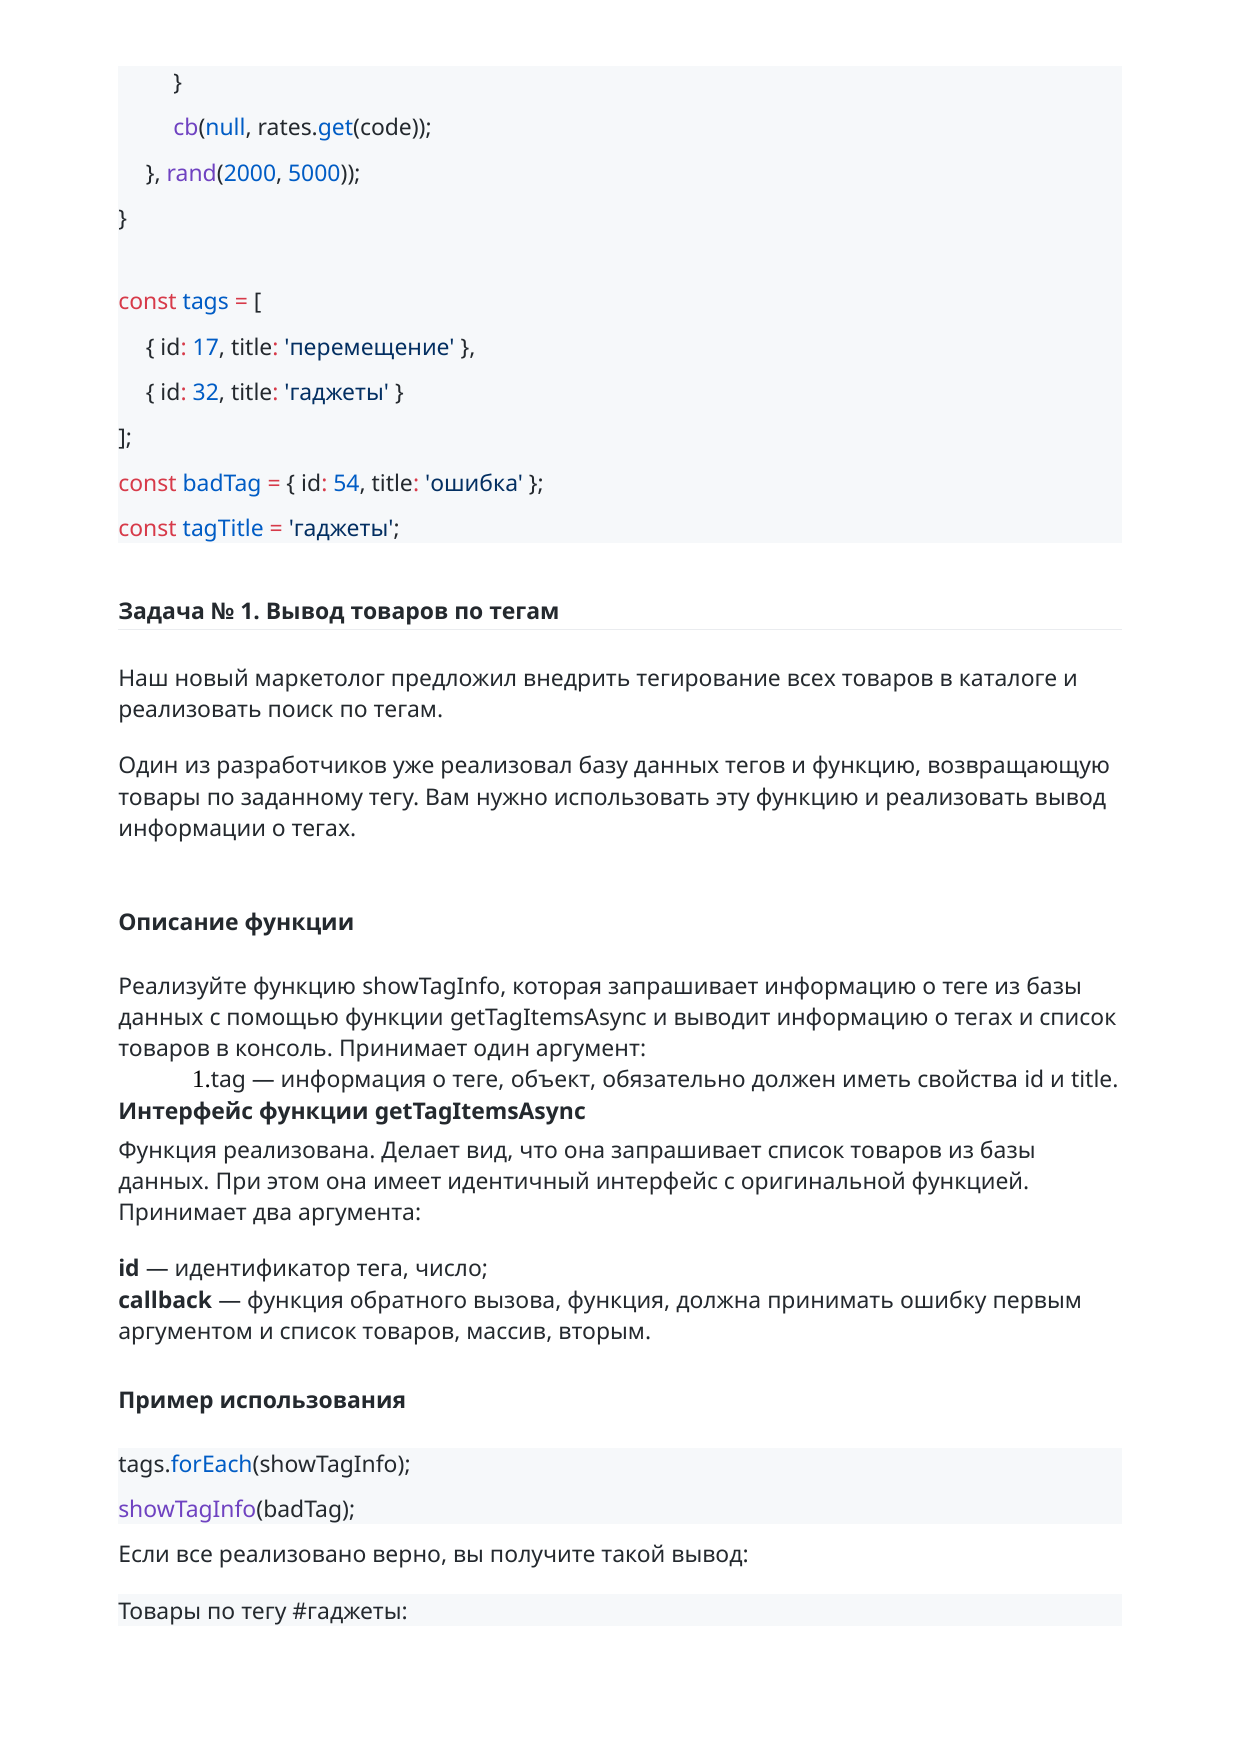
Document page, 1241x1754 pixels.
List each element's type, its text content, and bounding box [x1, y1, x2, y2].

text Функция реализована. Делает вид, что она запрашивает список товаров из базы данных. При этом она имеет идентичный интерфейс с оригинальной функцией. Принимает два аргумента: [118, 1134, 1122, 1227]
text const badTag = { id: 54, title: 'ошибка' }; [118, 467, 1122, 498]
list tag — информация о теге, объект, обязательно должен иметь свойства id и title. [118, 1063, 1122, 1094]
text Наш новый маркетолог предложил внедрить тегирование всех товаров в каталоге и реализовать поиск по тегам. [118, 662, 1122, 724]
text showTagInfo(badTag); [118, 1493, 1122, 1524]
text Если все реализовано верно, вы получите такой вывод: [118, 1538, 1122, 1569]
text tags.forEach(showTagInfo); [118, 1448, 1122, 1479]
subtitle Пример использования [118, 1384, 1122, 1415]
text { id: 17, title: 'перемещение' }, [118, 330, 1122, 362]
text { id: 32, title: 'гаджеты' } [118, 376, 1122, 407]
text cb(null, rates.get(code)); [118, 111, 1122, 143]
text Реализуйте функцию showTagInfo, которая запрашивает информацию о теге из базы данных с помощью функции getTagItemsAsync и выводит информацию о тегах и список товаров в консоль. Принимает один аргумент: [118, 969, 1122, 1063]
text Товары по тегу #гаджеты: [118, 1594, 1122, 1626]
text const tagTitle = 'гаджеты'; [118, 512, 1122, 543]
subtitle Интерфейс функции getTagItemsAsync [118, 1094, 1122, 1126]
text }, rand(2000, 5000)); [118, 157, 1122, 188]
text id — идентификатор тега, число; callback — функция обратного вызова, функция, должна принимать ошибку первым аргументом и список товаров, массив, вторым. [118, 1252, 1122, 1346]
text } [118, 66, 1122, 97]
subtitle Задача № 1. Вывод товаров по тегам [118, 595, 1122, 629]
text Один из разработчиков уже реализовал базу данных тегов и функцию, возвращающую товары по заданному тегу. Вам нужно использовать эту функцию и реализовать вывод информации о тегах. [118, 749, 1122, 843]
text const tags = [ [118, 285, 1122, 316]
subtitle Описание функции [118, 906, 1122, 937]
text } [118, 202, 1122, 233]
text ]; [118, 421, 1122, 452]
